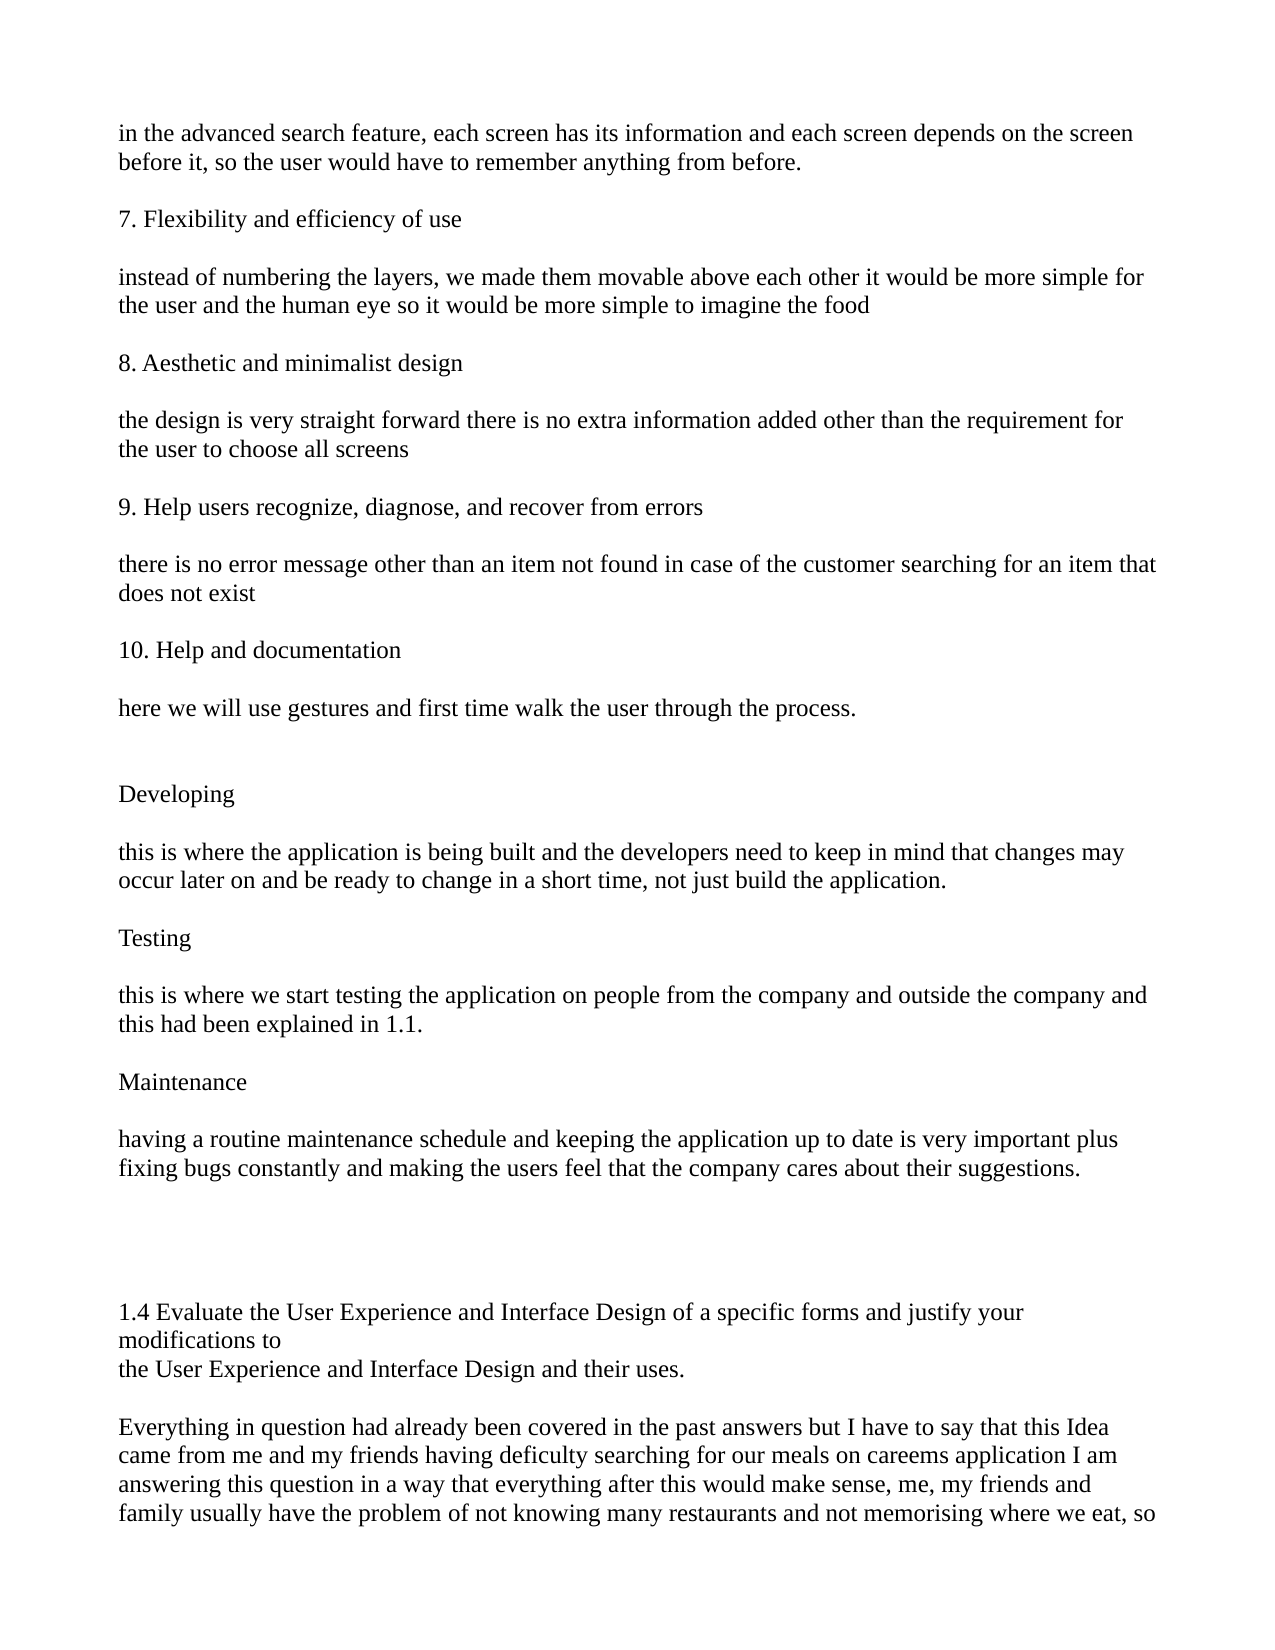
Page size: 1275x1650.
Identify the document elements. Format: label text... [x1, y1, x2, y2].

text 8. Aesthetic and minimalist design [118, 348, 1157, 377]
text Developing [118, 779, 1157, 808]
text this is where we start testing the application on people from the company and outside the company and this had been explained in 1.1. [118, 981, 1157, 1038]
text 10. Help and documentation [118, 636, 1157, 664]
text here we will use gestures and first time walk the user through the process. [118, 693, 1157, 722]
text 7. Flexibility and efficiency of use [118, 204, 1157, 233]
text the User Experience and Interface Design and their uses. [118, 1354, 1157, 1383]
text instead of numbering the layers, we made them movable above each other it would be more simple for the user and the human eye so it would be more simple to imagine the food [118, 262, 1157, 319]
text Maintenance [118, 1067, 1157, 1096]
text Testing [118, 923, 1157, 952]
text in the advanced search feature, each screen has its information and each screen depends on the screen before it, so the user would have to remember anything from before. [118, 118, 1157, 176]
text Everything in question had already been covered in the past answers but I have to say that this Idea came from me and my friends having deficulty searching for our meals on careems application I am answering this question in a way that everything after this would make sense, me, my friends and family usually have the problem of not knowing many restaurants and not memorising where we eat, so [118, 1412, 1157, 1527]
text there is no error message other than an item not found in case of the customer searching for an item that does not exist [118, 549, 1157, 607]
text 9. Help users recognize, diagnose, and recover from errors [118, 492, 1157, 521]
text this is where the application is being built and the developers need to keep in mind that changes may occur later on and be ready to change in a short time, not just build the application. [118, 837, 1157, 894]
text having a routine maintenance schedule and keeping the application up to date is very important plus fixing bugs constantly and making the users feel that the company cares about their suggestions. [118, 1124, 1157, 1182]
text the design is very straight forward there is no extra information added other than the requirement for the user to choose all screens [118, 406, 1157, 463]
text 1.4 Evaluate the User Experience and Interface Design of a specific forms and justify your modifications to [118, 1297, 1157, 1354]
